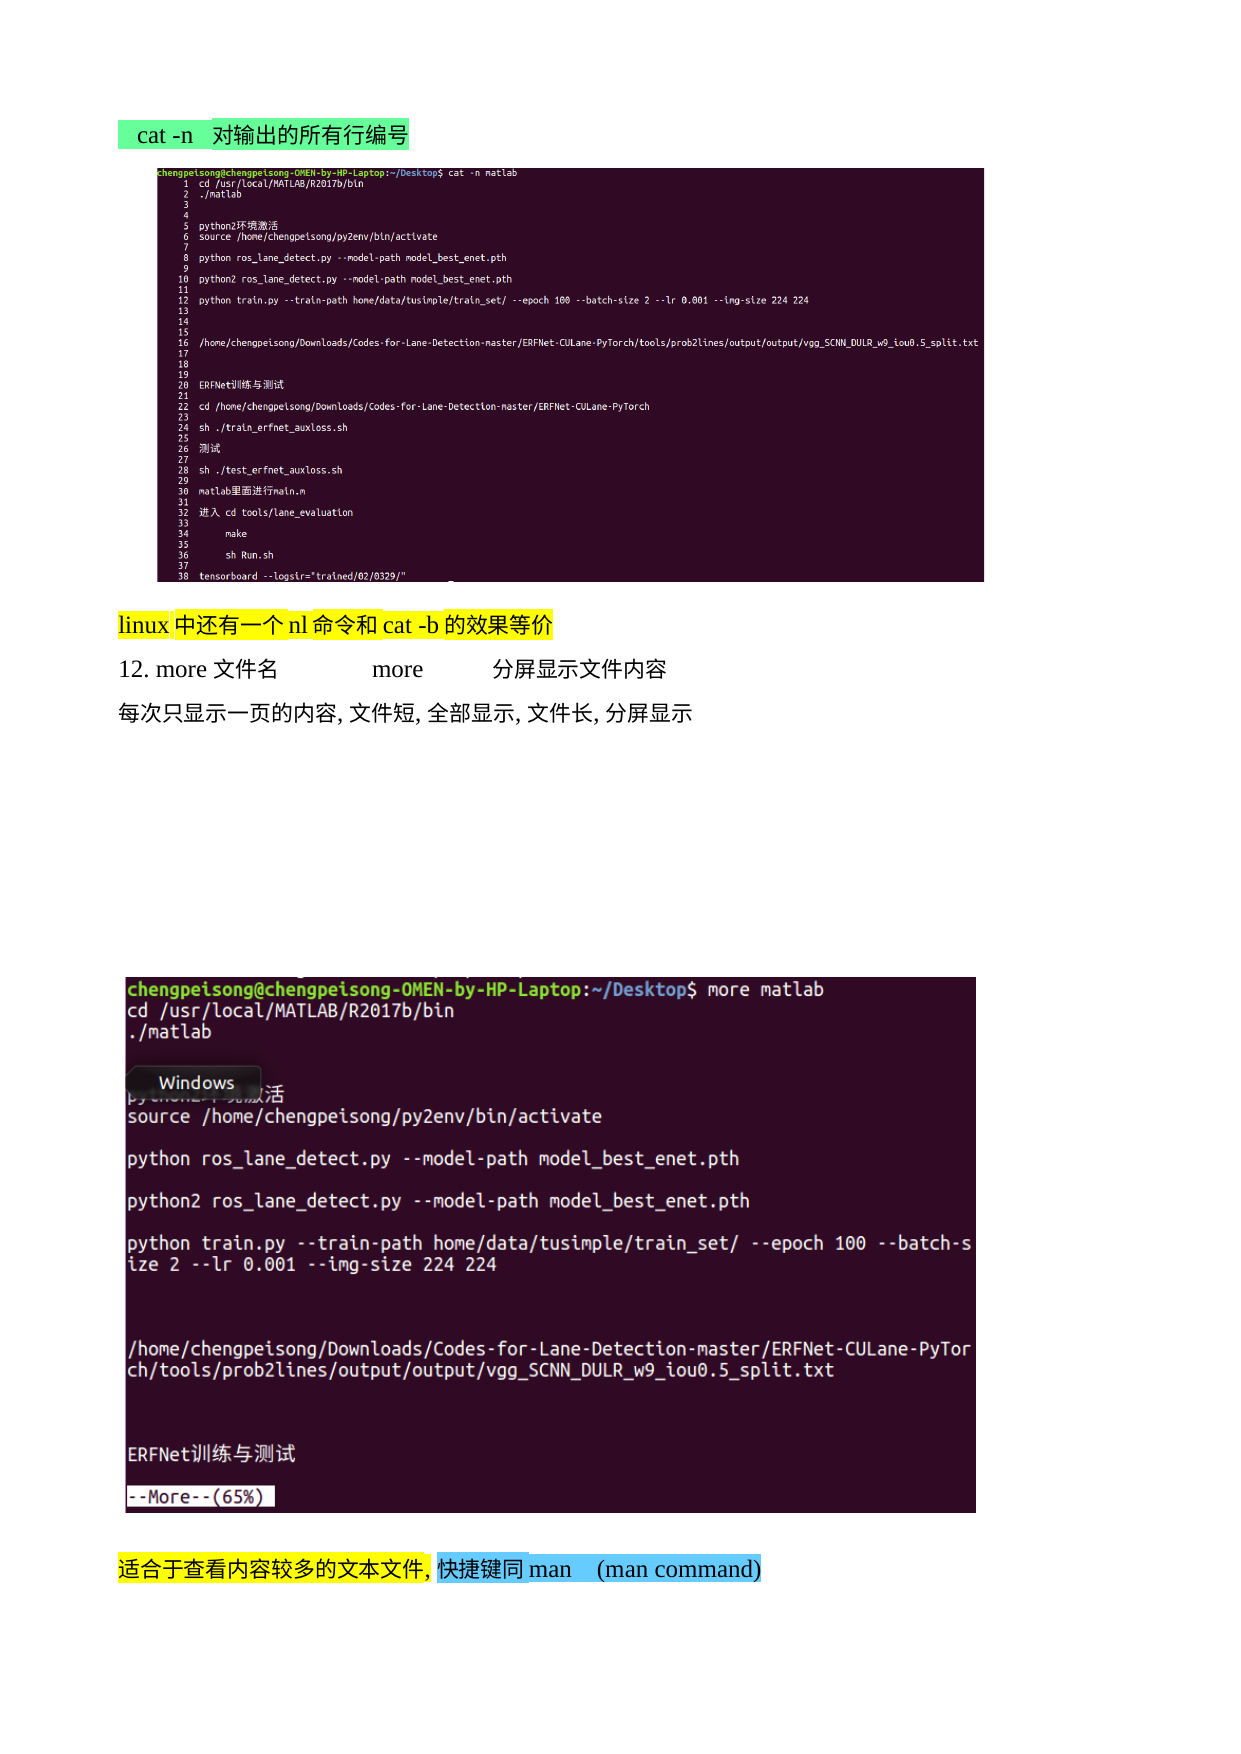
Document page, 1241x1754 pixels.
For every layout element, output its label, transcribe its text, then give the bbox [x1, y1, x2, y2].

text 12. more 文件名 more 分屏显示文件内容 [118, 652, 1122, 684]
text linux中还有一个nl命令和cat -b的效果等价 [118, 608, 1122, 640]
text cat -n 对输出的所有行编号 [118, 118, 1122, 150]
text 适合于查看内容较多的文本文件, 快捷键同man (man command) [118, 1552, 1122, 1583]
picture [125, 977, 976, 1513]
picture [157, 168, 985, 582]
text 每次只显示一页的内容, 文件短, 全部显示, 文件长, 分屏显示 [118, 696, 1122, 727]
